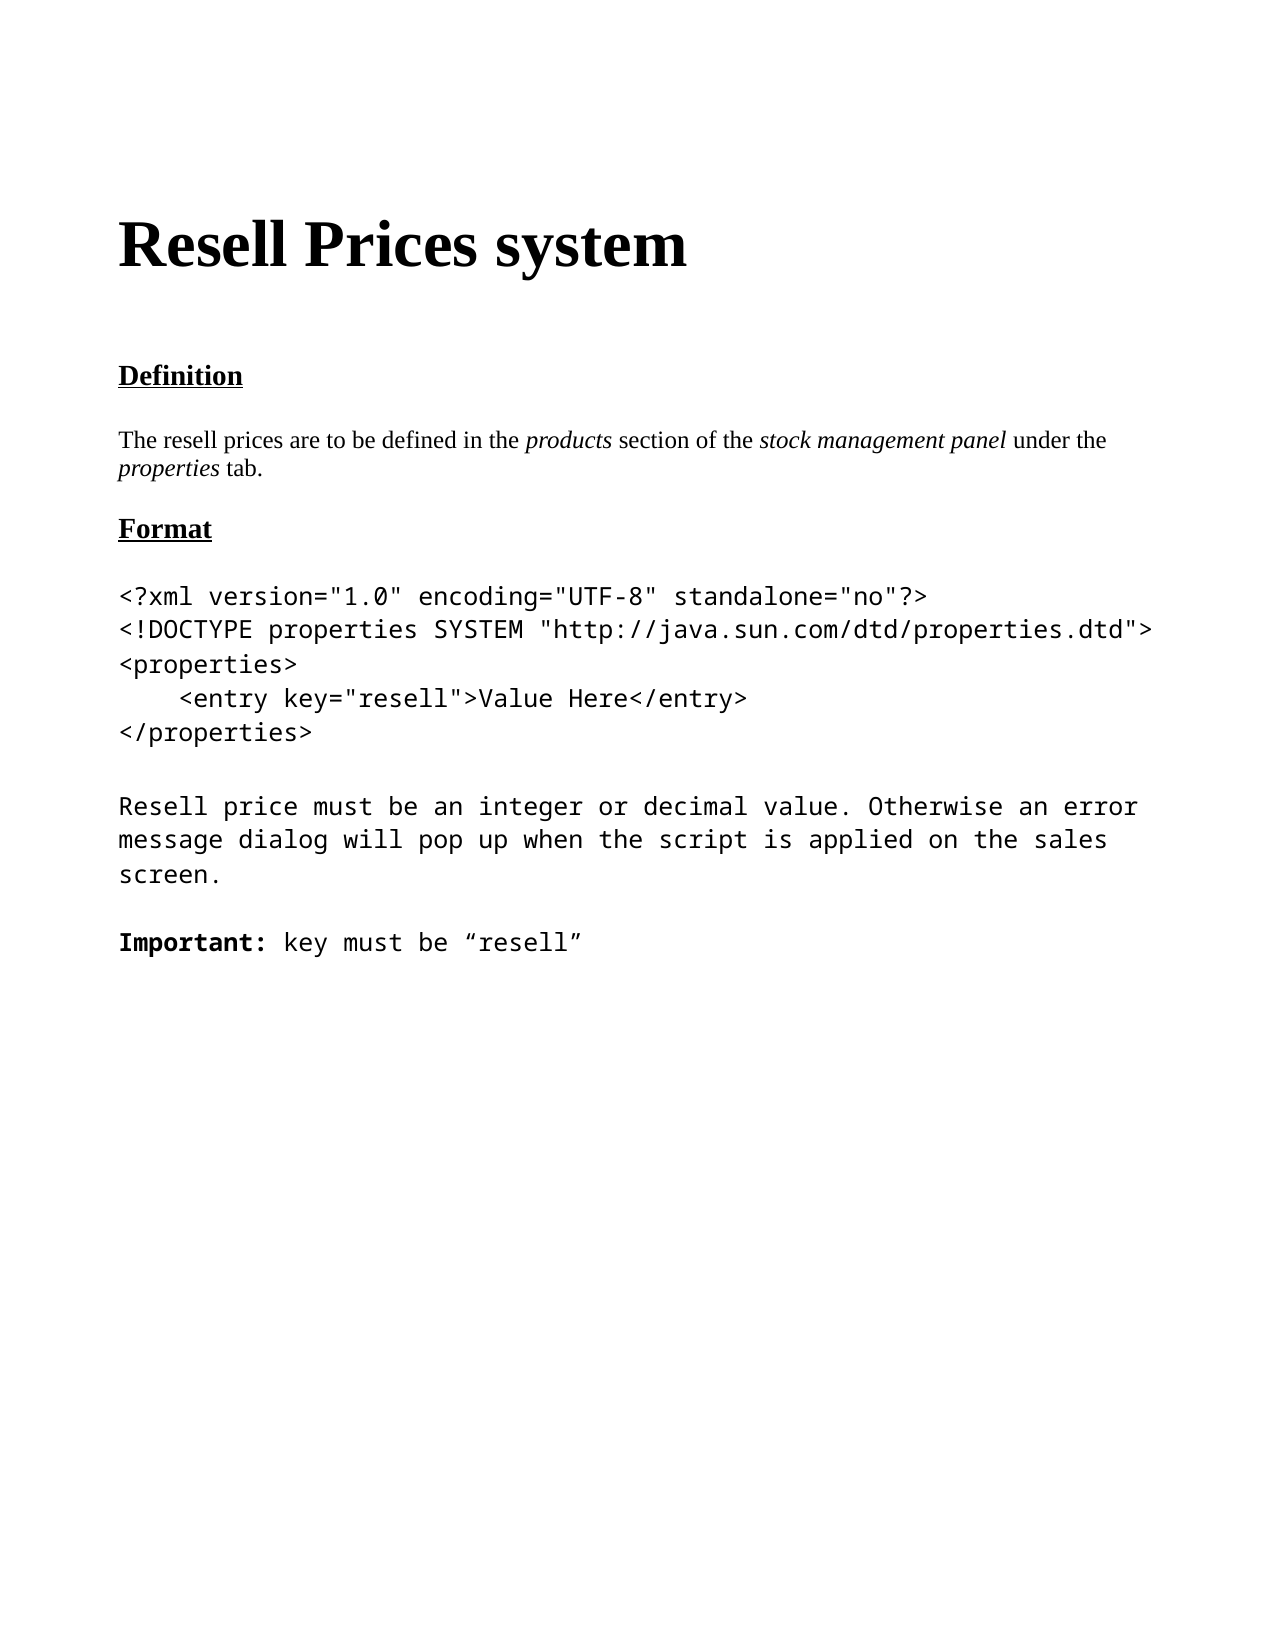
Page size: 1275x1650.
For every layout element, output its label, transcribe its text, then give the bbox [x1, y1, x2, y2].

text <entry key="resell">Value Here</entry> [118, 680, 1157, 714]
text <properties> [118, 646, 1157, 680]
text </properties> [118, 714, 1157, 748]
text Format [118, 511, 1157, 544]
text The resell prices are to be defined in the products section of the stock management panel under the properties tab. [118, 425, 1157, 482]
text Resell price must be an integer or decimal value. Otherwise an error message dialog will pop up when the script is applied on the sales screen. [118, 788, 1157, 890]
text <?xml version="1.0" encoding="UTF-8" standalone="no"?> [118, 578, 1157, 612]
text Resell Prices system [118, 204, 1157, 281]
text Definition [118, 358, 1157, 391]
text <!DOCTYPE properties SYSTEM "http://java.sun.com/dtd/properties.dtd"> [118, 612, 1157, 646]
text Important: key must be “resell” [118, 924, 1157, 958]
